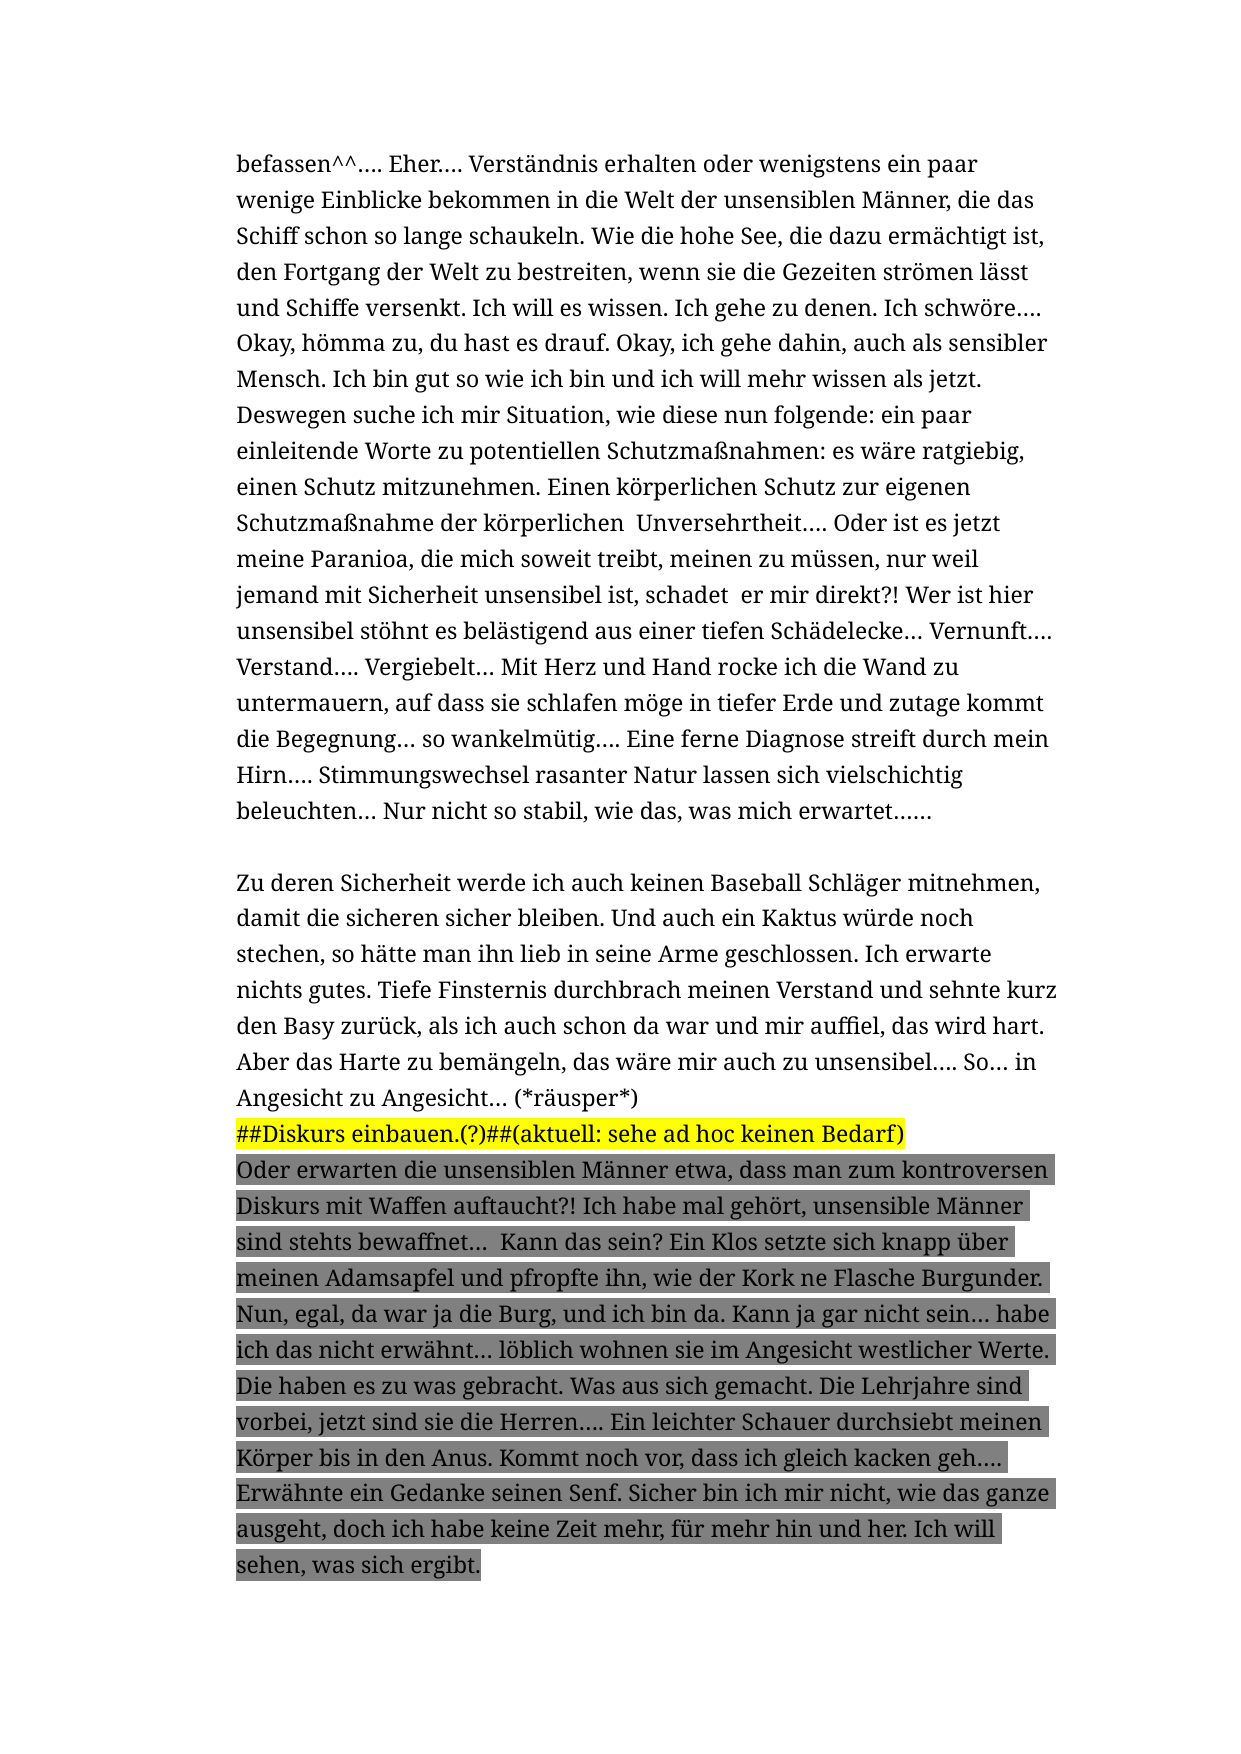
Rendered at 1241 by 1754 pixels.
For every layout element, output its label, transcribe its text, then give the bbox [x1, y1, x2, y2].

text Zu deren Sicherheit werde ich auch keinen Baseball Schläger mitnehmen, damit die sicheren sicher bleiben. Und auch ein Kaktus würde noch stechen, so hätte man ihn lieb in seine Arme geschlossen. Ich erwarte nichts gutes. Tiefe Finsternis durchbrach meinen Verstand und sehnte kurz den Basy zurück, als ich auch schon da war und mir auffiel, das wird hart. Aber das Harte zu bemängeln, das wäre mir auch zu unsensibel…. So… in Angesicht zu Angesicht… (*räusper*) [236, 866, 1063, 1113]
text Oder erwarten die unsensiblen Männer etwa, dass man zum kontroversen Diskurs mit Waffen auftaucht?! Ich habe mal gehört, unsensible Männer sind stehts bewaffnet… Kann das sein? Ein Klos setzte sich knapp über meinen Adamsapfel und pfropfte ihn, wie der Kork ne Flasche Burgunder. Nun, egal, da war ja die Burg, und ich bin da. Kann ja gar nicht sein… habe ich das nicht erwähnt… löblich wohnen sie im Angesicht westlicher Werte. Die haben es zu was gebracht. Was aus sich gemacht. Die Lehrjahre sind vorbei, jetzt sind sie die Herren…. Ein leichter Schauer durchsiebt meinen Körper bis in den Anus. Kommt noch vor, dass ich gleich kacken geh…. Erwähnte ein Gedanke seinen Senf. Sicher bin ich mir nicht, wie das ganze ausgeht, doch ich habe keine Zeit mehr, für mehr hin und her. Ich will sehen, was sich ergibt. [236, 1154, 1063, 1581]
text befassen^^…. Eher…. Verständnis erhalten oder wenigstens ein paar wenige Einblicke bekommen in die Welt der unsensiblen Männer, die das Schiff schon so lange schaukeln. Wie die hohe See, die dazu ermächtigt ist, den Fortgang der Welt zu bestreiten, wenn sie die Gezeiten strömen lässt und Schiffe versenkt. Ich will es wissen. Ich gehe zu denen. Ich schwöre…. Okay, hömma zu, du hast es drauf. Okay, ich gehe dahin, auch als sensibler Mensch. Ich bin gut so wie ich bin und ich will mehr wissen als jetzt. Deswegen suche ich mir Situation, wie diese nun folgende: ein paar einleitende Worte zu potentiellen Schutzmaßnahmen: es wäre ratgiebig, einen Schutz mitzunehmen. Einen körperlichen Schutz zur eigenen Schutzmaßnahme der körperlichen Unversehrtheit…. Oder ist es jetzt meine Paranioa, die mich soweit treibt, meinen zu müssen, nur weil jemand mit Sicherheit unsensibel ist, schadet er mir direkt?! Wer ist hier unsensibel stöhnt es belästigend aus einer tiefen Schädelecke… Vernunft…. Verstand…. Vergiebelt… Mit Herz und Hand rocke ich die Wand zu untermauern, auf dass sie schlafen möge in tiefer Erde und zutage kommt die Begegnung… so wankelmütig…. Eine ferne Diagnose streift durch mein Hirn…. Stimmungswechsel rasanter Natur lassen sich vielschichtig beleuchten… Nur nicht so stabil, wie das, was mich erwartet…… [236, 148, 1063, 826]
text ##Diskurs einbauen.(?)##(aktuell: sehe ad hoc keinen Bedarf) [236, 1118, 1063, 1149]
